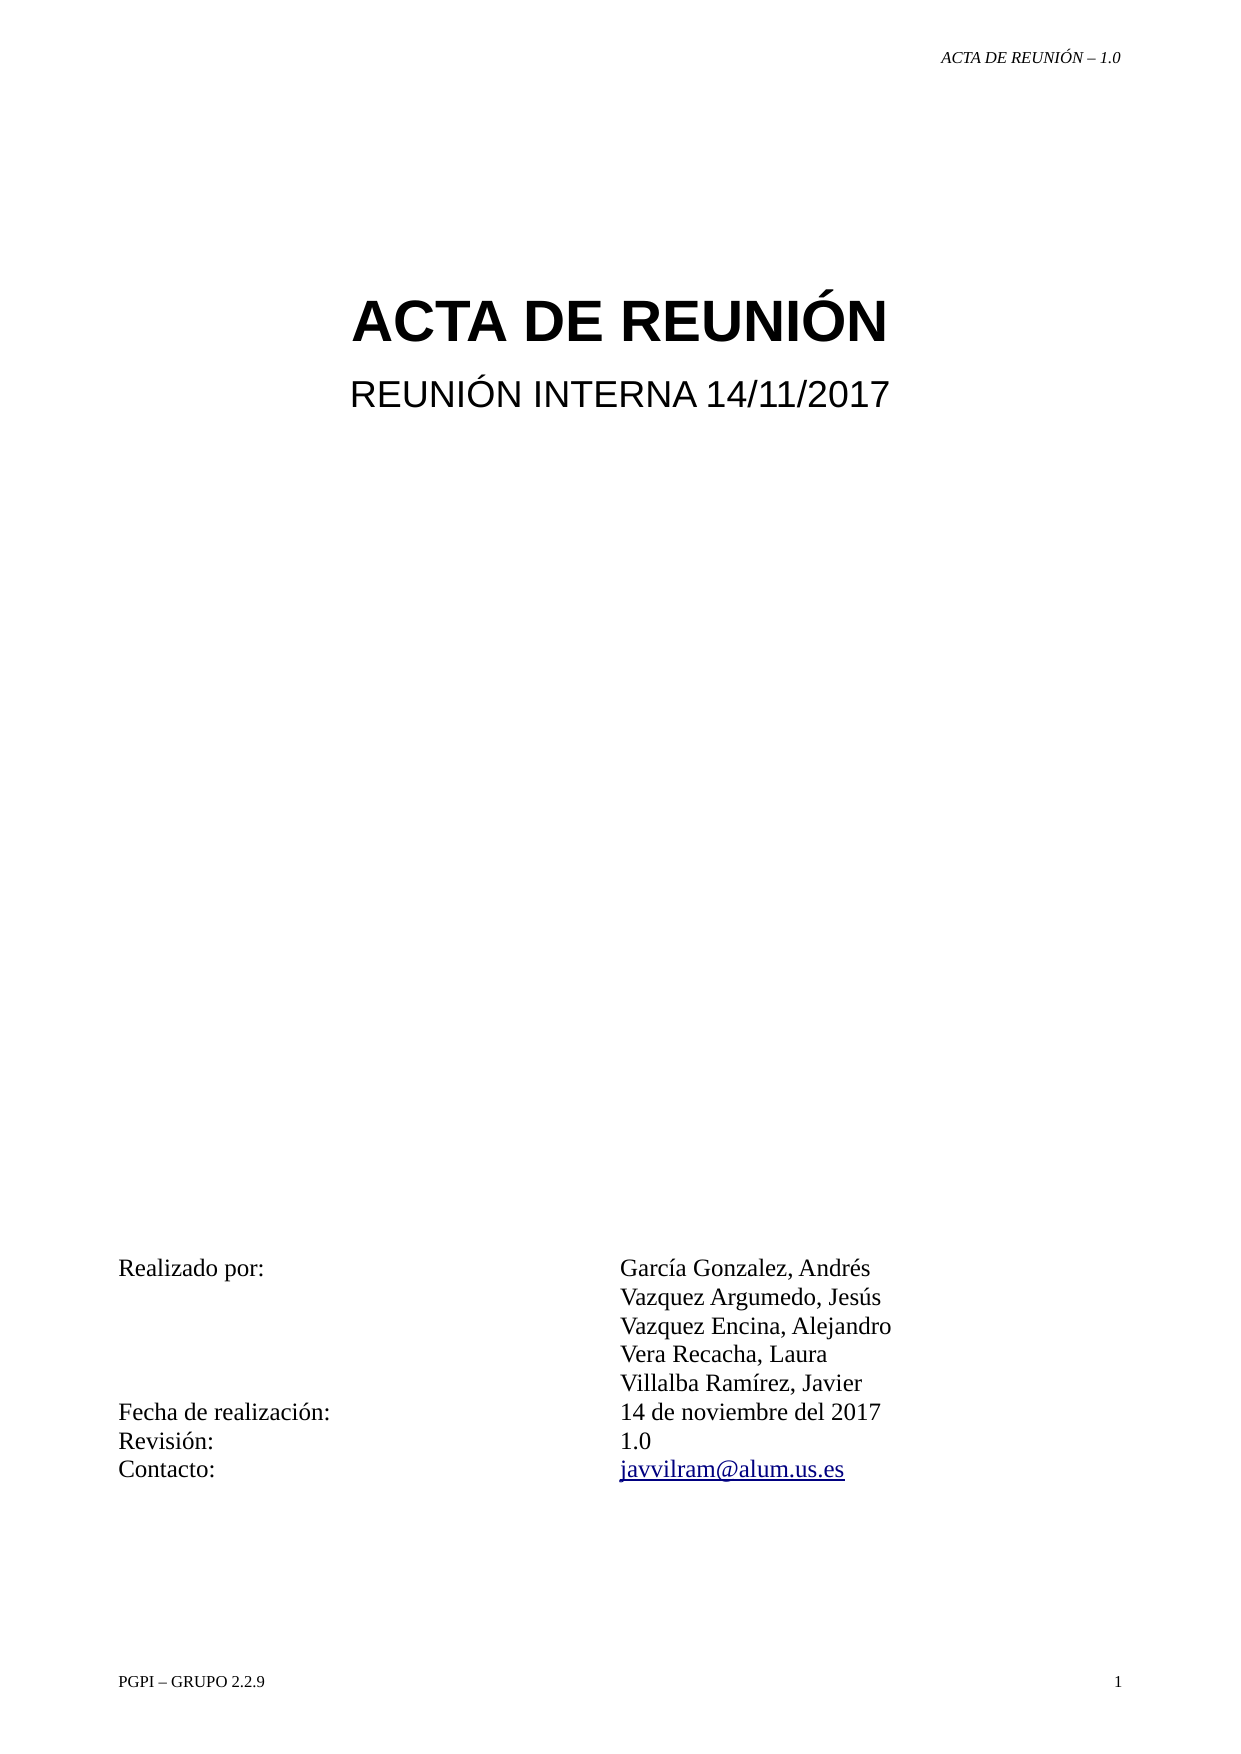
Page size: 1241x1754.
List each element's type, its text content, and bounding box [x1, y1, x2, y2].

table_cell Contacto: [118, 1455, 620, 1483]
subtitle REUNIÓN INTERNA 14/11/2017 [118, 373, 1122, 416]
table_cell 1.0 [620, 1426, 1122, 1454]
table_cell 14 de noviembre del 2017 [620, 1397, 1122, 1426]
table_header Realizado por: [118, 1253, 620, 1397]
table_cell Revisión: [118, 1426, 620, 1454]
table_cell Fecha de realización: [118, 1397, 620, 1426]
table_header García Gonzalez, Andrés Vazquez Argumedo, Jesús Vazquez Encina, Alejandro Vera Recacha, Laura Villalba Ramírez, Javier [620, 1253, 1122, 1397]
title ACTA DE REUNIÓN [118, 287, 1122, 354]
table_cell javvilram@alum.us.es [620, 1455, 1122, 1483]
